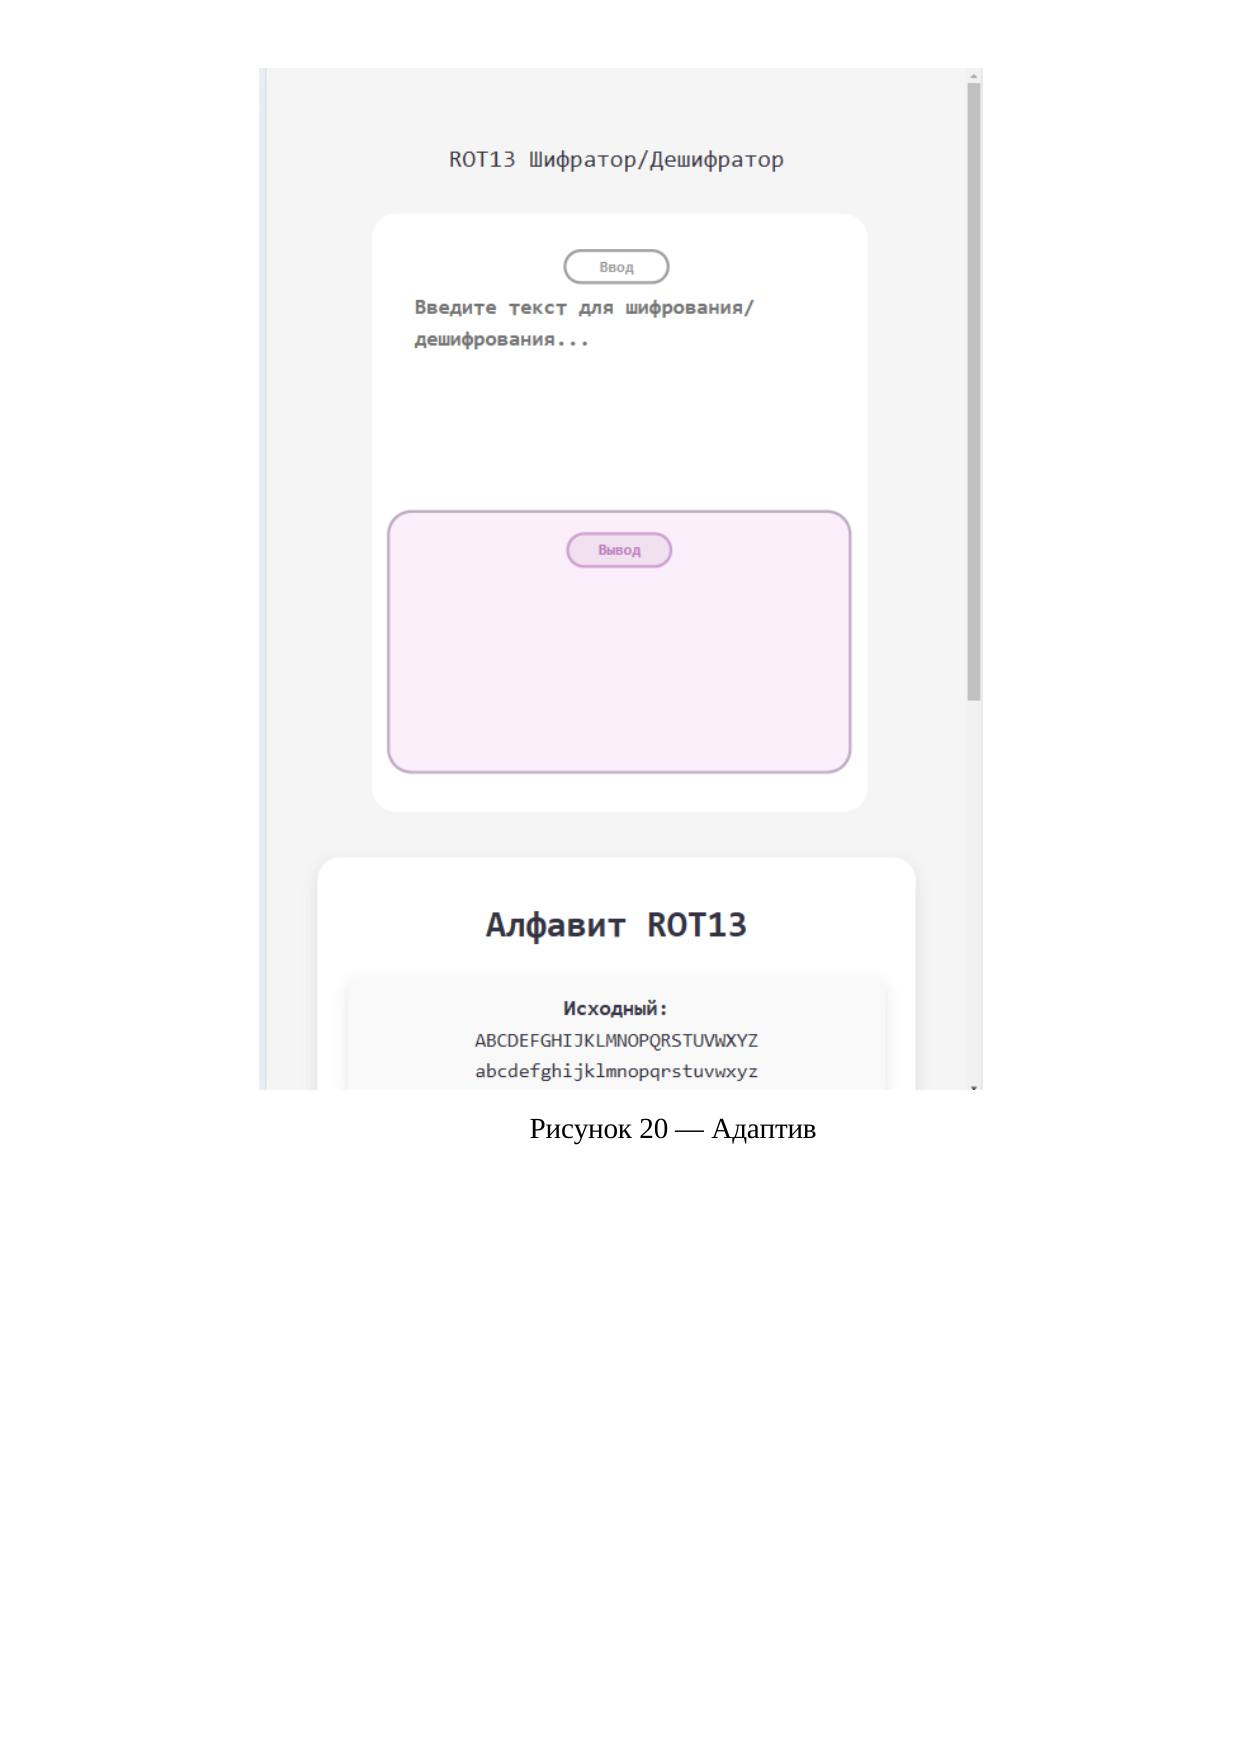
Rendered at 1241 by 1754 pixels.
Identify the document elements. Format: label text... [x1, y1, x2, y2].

text Рисунок 20 — Адаптив [133, 130, 1154, 1144]
picture [259, 68, 983, 1090]
